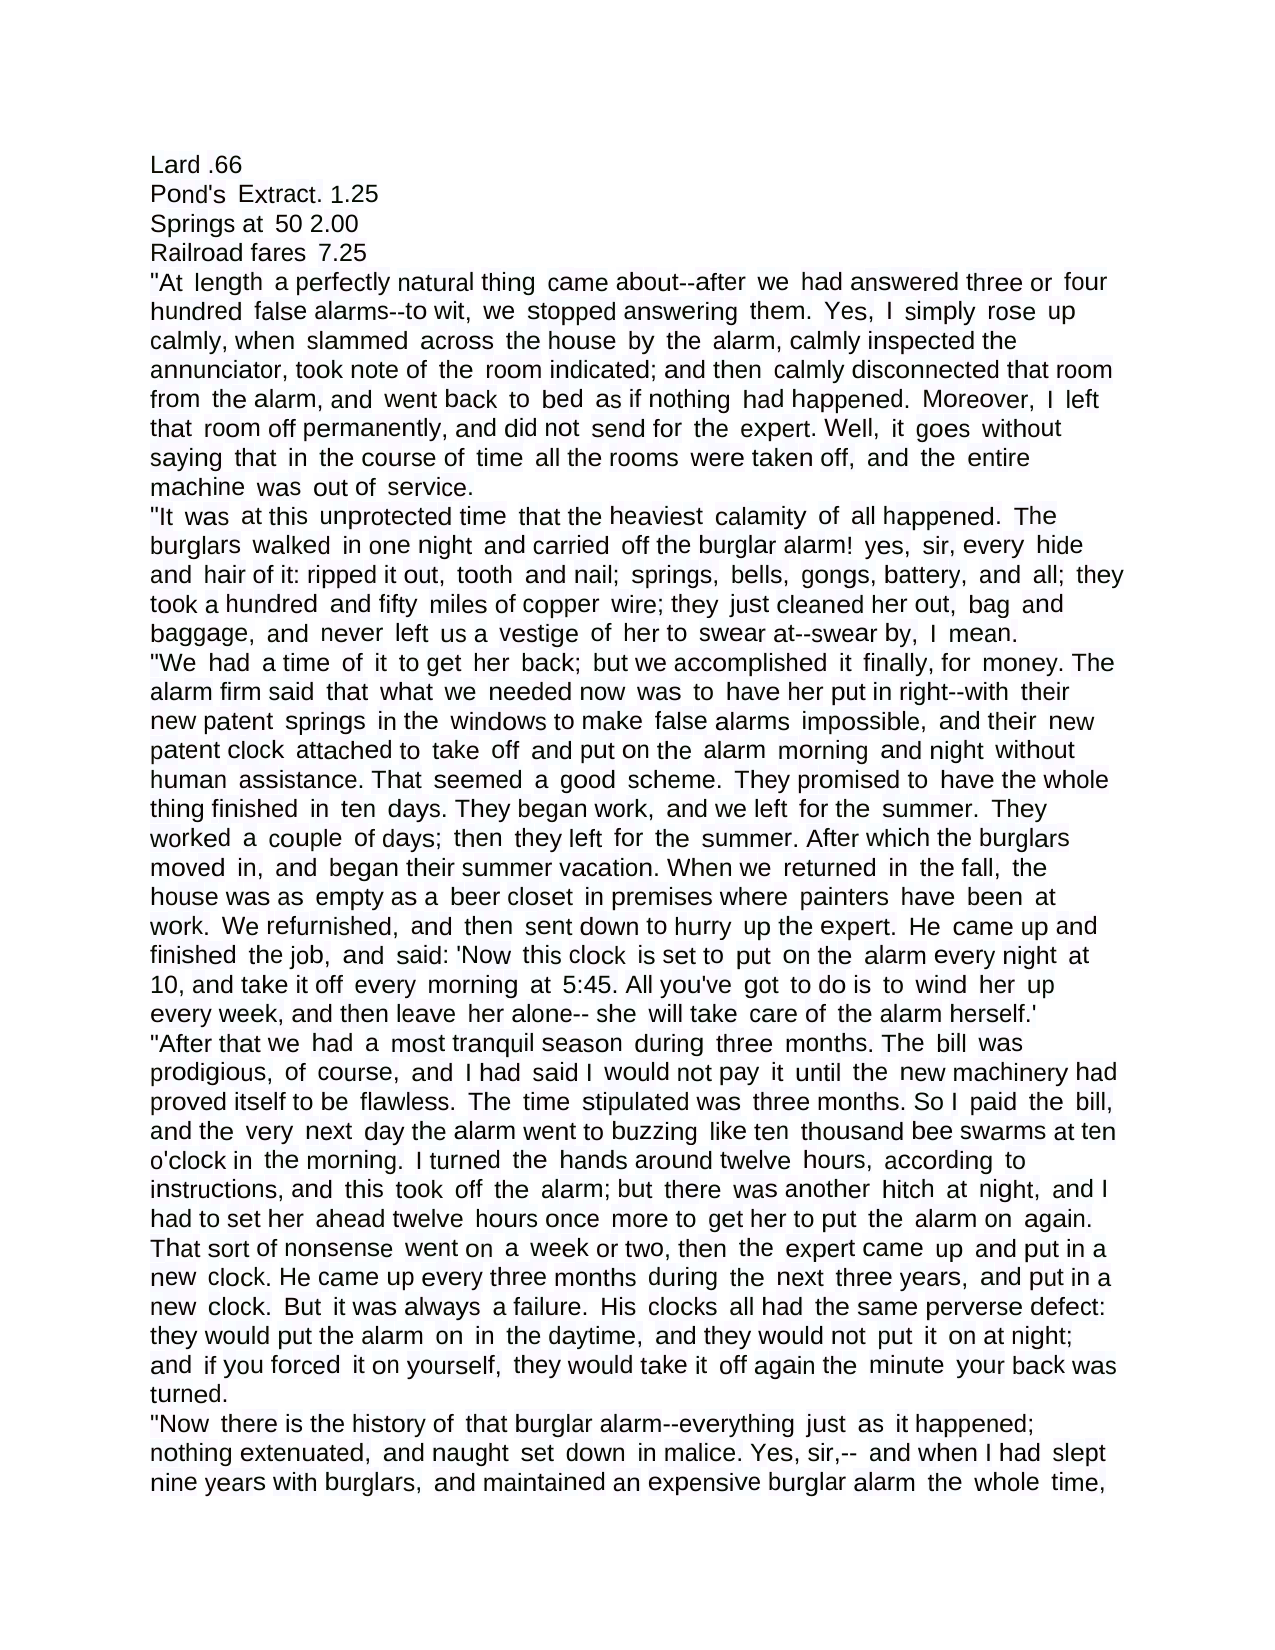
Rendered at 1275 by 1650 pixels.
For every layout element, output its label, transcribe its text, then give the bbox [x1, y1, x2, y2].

text "It was at this unprotected time that the heaviest calamity of all happened. The burglars walked in one night and carried off the burglar alarm! yes, sir, every hide and hair of it: ripped it out, tooth and nail; springs, bells, gongs, battery, and all; they took a hundred and fifty miles of copper wire; they just cleaned her out, bag and baggage, and never left us a vestige of her to swear at--swear by, I mean. [757, 560, 884, 648]
text "It was at this unprotected time that the heaviest calamity of all happened. The burglars walked in one night and carried off the burglar alarm! yes, sir, every hide and hair of it: ripped it out, tooth and nail; springs, bells, gongs, battery, and all; they took a hundred and fifty miles of copper wire; they just cleaned her out, bag and baggage, and never left us a vestige of her to swear at--swear by, I mean. [996, 501, 1125, 648]
text "It was at this unprotected time that the heaviest calamity of all happened. The burglars walked in one night and carried off the burglar alarm! yes, sir, every hide and hair of it: ripped it out, tooth and nail; springs, bells, gongs, battery, and all; they took a hundred and fifty miles of copper wire; they just cleaned her out, bag and baggage, and never left us a vestige of her to swear at--swear by, I mean. [507, 501, 657, 618]
text "After that we had a most tranquil season during three months. The bill was prodigious, of course, and I had said I would not pay it until the new machinery had proved itself to be flawless. The time stipulated was three months. So I paid the bill, and the very next day the alarm went to buzzing like ten thousand bee swarms at ten o'clock in the morning. I turned the hands around twelve hours, according to instructions, and this took off the alarm; but there was another hitch at night, and I had to set her ahead twelve hours once more to get her to put the alarm on again. That sort of nonsense went on a week or two, then the expert came up and put in a new clock. He came up every three months during the next three years, and put in a new clock. But it was always a failure. His clocks all had the same perverse defect: they would put the alarm on in the daytime, and they would not put it on at night; and if you forced it on yourself, they would take it off again the minute your back was turned. [150, 1028, 1125, 1409]
text "At length a perfectly natural thing came about--after we had answered three or four hundred false alarms--to wit, we stopped answering them. Yes, I simply rose up calmly, when slammed across the house by the alarm, calmly inspected the annunciator, took note of the room indicated; and then calmly disconnected that room from the alarm, and went back to bed as if nothing had happened. Moreover, I left that room off permanently, and did not send for the expert. Well, it goes without saying that in the course of time all the rooms were taken off, and the entire machine was out of service. [150, 267, 1125, 501]
text Pond's Extract. 1.25 [323, 179, 344, 208]
text Springs at 50 2.00 [150, 208, 1125, 238]
text "We had a time of it to get her back; but we accomplished it finally, for money. The alarm firm said that what we needed now was to have her put in right--with their new patent springs in the windows to make false alarms impossible, and their new patent clock attached to take off and put on the alarm morning and night without human assistance. That seemed a good scheme. They promised to have the whole thing finished in ten days. They began work, and we left for the summer. They worked a couple of days; then they left for the summer. After which the burglars moved in, and began their summer vacation. When we returned in the fall, the house was as empty as a beer closet in premises where painters have been at work. We refurnished, and then sent down to hurry up the expert. He came up and finished the job, and said: 'Now this clock is set to put on the alarm every night at 10, and take it off every morning at 5:45. All you've got to do is to wind her up every week, and then leave her alone-- she will take care of the alarm herself.' [150, 648, 1125, 1028]
text Lard .66 [164, 150, 207, 179]
text Railroad fares 7.25 [367, 238, 1125, 267]
text Pond's Extract. 1.25 [378, 179, 1125, 208]
text "It was at this unprotected time that the heaviest calamity of all happened. The burglars walked in one night and carried off the burglar alarm! yes, sir, every hide and hair of it: ripped it out, tooth and nail; springs, bells, gongs, battery, and all; they took a hundred and fifty miles of copper wire; they just cleaned her out, bag and baggage, and never left us a vestige of her to swear at--swear by, I mean. [899, 542, 983, 648]
text Pond's Extract. 1.25 [213, 179, 238, 208]
text "It was at this unprotected time that the heaviest calamity of all happened. The burglars walked in one night and carried off the burglar alarm! yes, sir, every hide and hair of it: ripped it out, tooth and nail; springs, bells, gongs, battery, and all; they took a hundred and fifty miles of copper wire; they just cleaned her out, bag and baggage, and never left us a vestige of her to swear at--swear by, I mean. [414, 560, 509, 648]
text "It was at this unprotected time that the heaviest calamity of all happened. The burglars walked in one night and carried off the burglar alarm! yes, sir, every hide and hair of it: ripped it out, tooth and nail; springs, bells, gongs, battery, and all; they took a hundred and fifty miles of copper wire; they just cleaned her out, bag and baggage, and never left us a vestige of her to swear at--swear by, I mean. [159, 501, 330, 648]
text Lard .66 [242, 150, 1125, 179]
